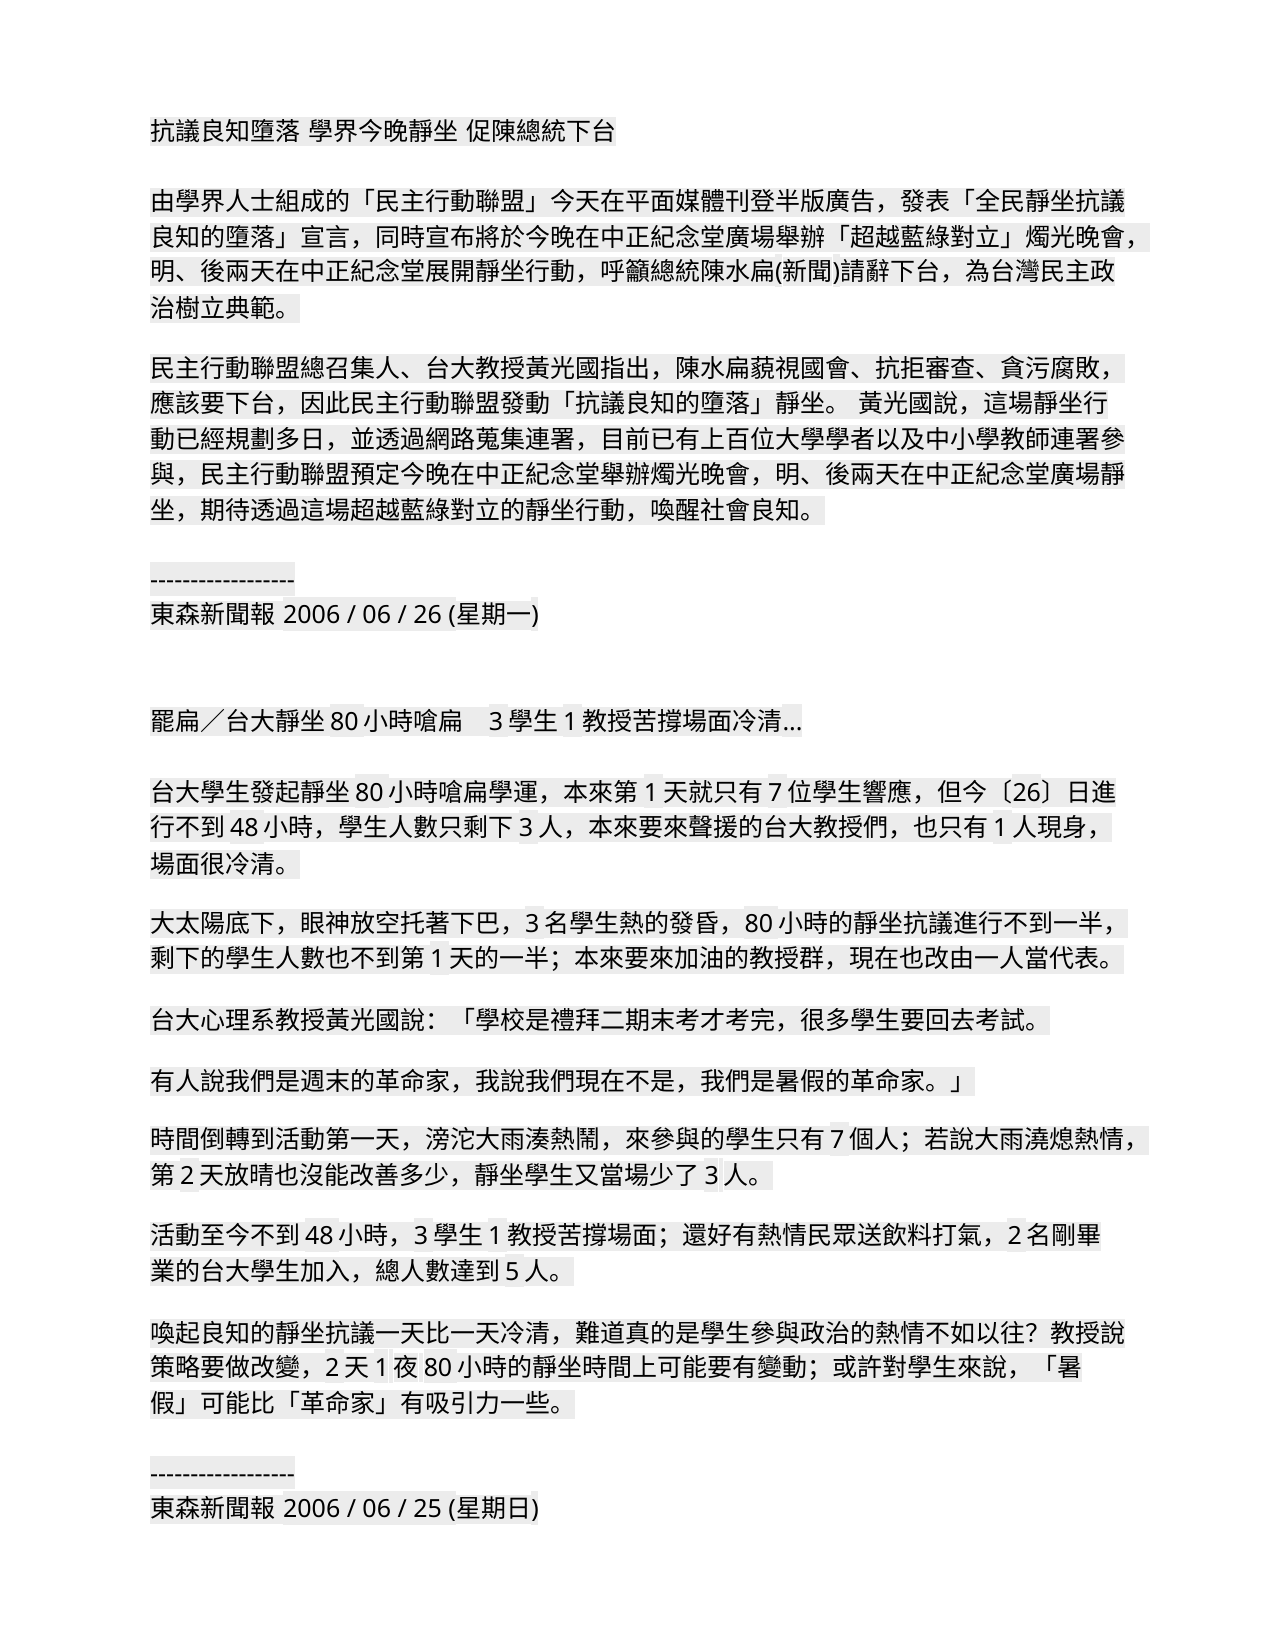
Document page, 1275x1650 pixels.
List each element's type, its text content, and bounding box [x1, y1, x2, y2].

text 民主行動聯盟總召集人、台大教授黃光國指出，陳水扁藐視國會、抗拒審查、貪污腐敗，應該要下台，因此民主行動聯盟發動「抗議良知的墮落」靜坐。 黃光國說，這場靜坐行動已經規劃多日，並透過網路蒐集連署，目前已有上百位大學學者以及中小學教師連署參與，民主行動聯盟預定今晚在中正紀念堂舉辦燭光晚會，明、後兩天在中正紀念堂廣場靜坐，期待透過這場超越藍綠對立的靜坐行動，喚醒社會良知。 ------------------ 東森新聞報 2006 / 06 / 26 (星期一) 罷扁／台大靜坐80小時嗆扁 3學生1教授苦撐場面冷清... 台大學生發起靜坐80小時嗆扁學運，本來第1天就只有7位學生響應，但今〔26〕日進行不到48小時，學生人數只剩下3人，本來要來聲援的台大教授們，也只有1人現身，場面很冷清。 [150, 348, 1125, 879]
text 大太陽底下，眼神放空托著下巴，3名學生熱的發昏，80小時的靜坐抗議進行不到一半，剩下的學生人數也不到第1天的一半；本來要來加油的教授群，現在也改由一人當代表。 [150, 904, 1125, 975]
text 活動至今不到48小時，3學生1教授苦撐場面；還好有熱情民眾送飲料打氣，2名剛畢業的台大學生加入，總人數達到5人。 [150, 1217, 1125, 1287]
text --------------------- 中廣新聞網 2006 / 06 / 25 (星期日) 抗議良知墮落 學界今晚靜坐 促陳總統下台 由學界人士組成的「民主行動聯盟」今天在平面媒體刊登半版廣告，發表「全民靜坐抗議良知的墮落」宣言，同時宣布將於今晚在中正紀念堂廣場舉辦「超越藍綠對立」燭光晚會，明、後兩天在中正紀念堂展開靜坐行動，呼籲總統陳水扁(新聞)請辭下台，為台灣民主政治樹立典範。 [150, 75, 1125, 323]
text 有人說我們是週末的革命家，我說我們現在不是，我們是暑假的革命家。」 [150, 1060, 1125, 1096]
text 喚起良知的靜坐抗議一天比一天冷清，難道真的是學生參與政治的熱情不如以往？教授說策略要做改變，2天1夜80小時的靜坐時間上可能要有變動；或許對學生來說，「暑假」可能比「革命家」有吸引力一些。 ------------------ 東森新聞報 2006 / 06 / 25 (星期日) [150, 1312, 1125, 1560]
text 台大心理系教授黃光國說：「學校是禮拜二期末考才考完，很多學生要回去考試。 [150, 1000, 1125, 1035]
text 時間倒轉到活動第一天，滂沱大雨湊熱鬧，來參與的學生只有7個人；若說大雨澆熄熱情，第2天放晴也沒能改善多少，靜坐學生又當場少了3人。 [150, 1121, 1125, 1192]
